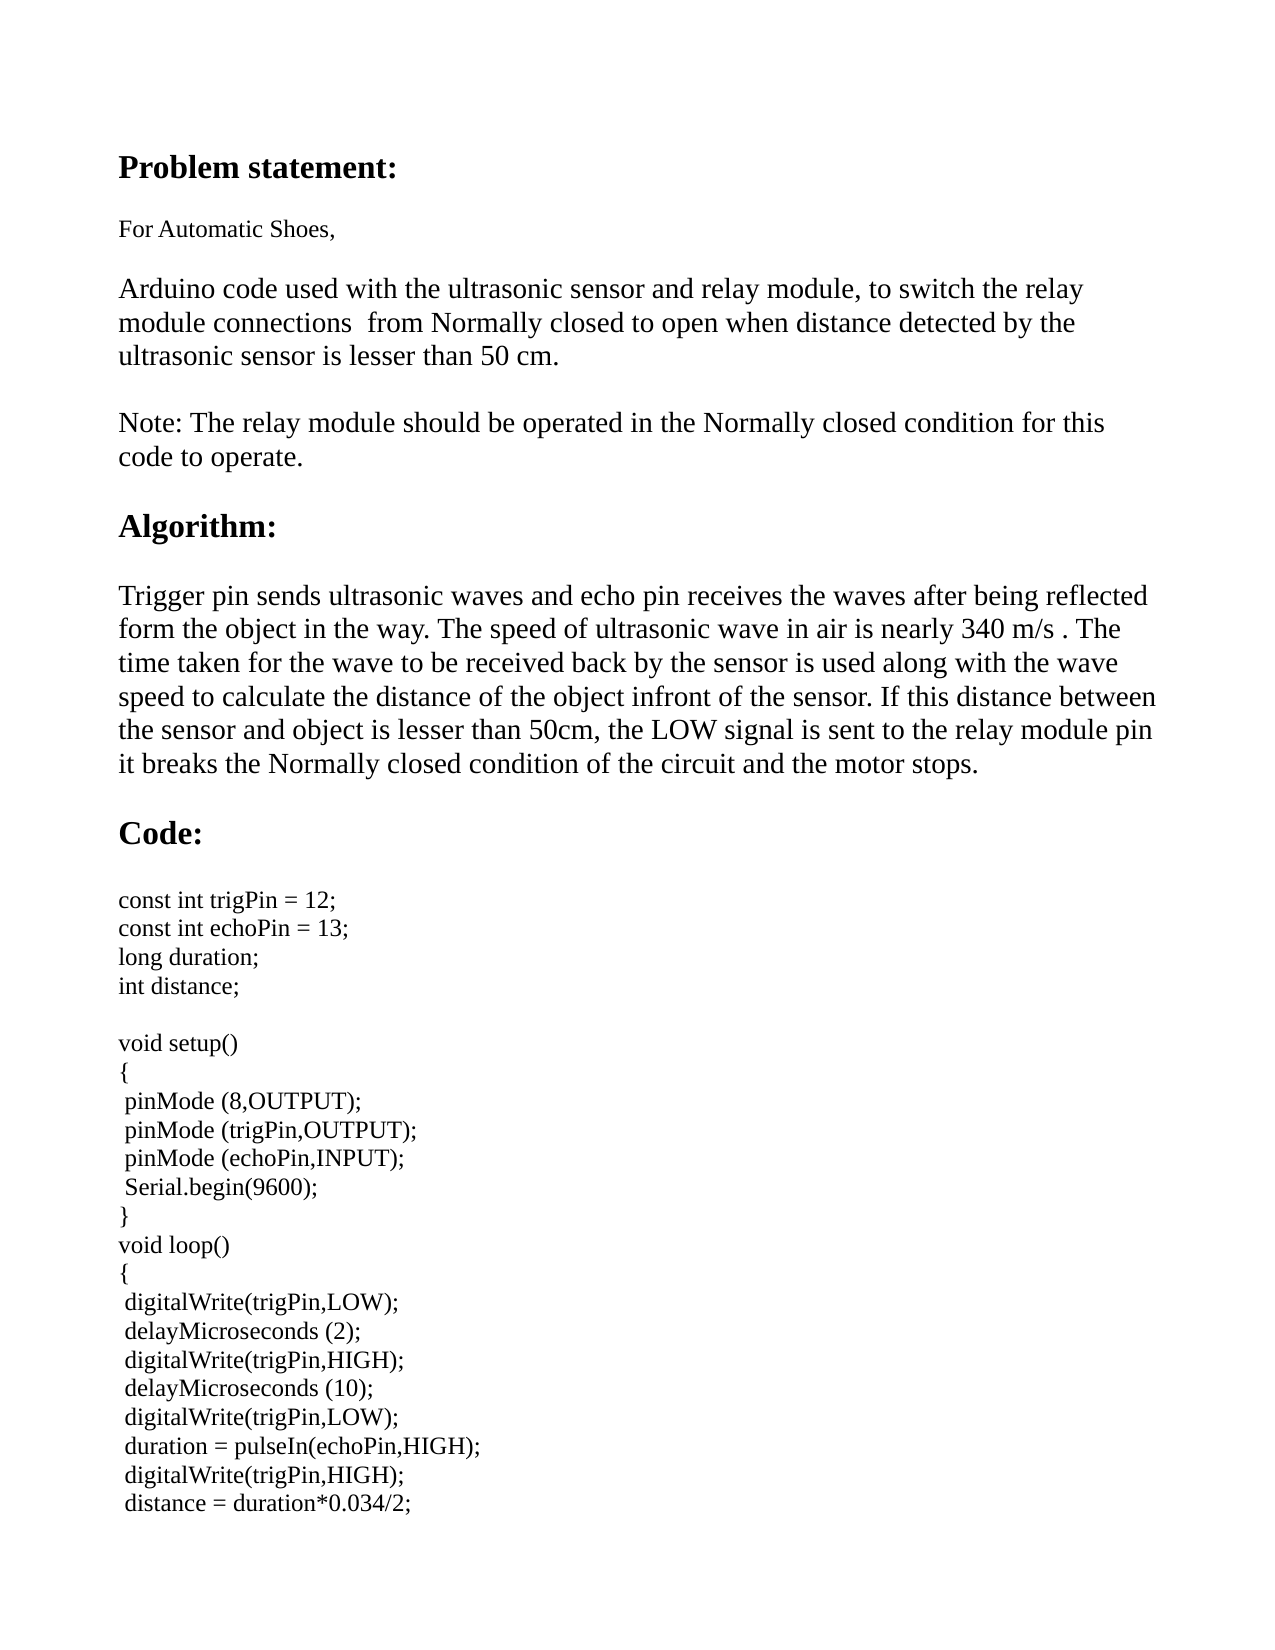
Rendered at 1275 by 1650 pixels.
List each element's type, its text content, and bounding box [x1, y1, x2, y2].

text For Automatic Shoes, [118, 214, 1157, 243]
text Algorithm: [118, 506, 1157, 544]
text digitalWrite(trigPin,LOW); [118, 1402, 1157, 1431]
text Trigger pin sends ultrasonic waves and echo pin receives the waves after being reflected form the object in the way. The speed of ultrasonic wave in air is nearly 340 m/s . The time taken for the wave to be received back by the sensor is used along with the wave speed to calculate the distance of the object infront of the sensor. If this distance between the sensor and object is lesser than 50cm, the LOW signal is sent to the relay module pin it breaks the Normally closed condition of the circuit and the motor stops. [118, 578, 1157, 779]
text Problem statement: [118, 147, 1157, 185]
text void loop() [118, 1230, 1157, 1258]
text Arduino code used with the ultrasonic sensor and relay module, to switch the relay module connections from Normally closed to open when distance detected by the ultrasonic sensor is lesser than 50 cm. [118, 271, 1157, 372]
text const int echoPin = 13; [118, 913, 1157, 942]
text digitalWrite(trigPin,LOW); [118, 1287, 1157, 1316]
text distance = duration*0.034/2; [118, 1488, 1157, 1517]
text delayMicroseconds (10); [118, 1373, 1157, 1402]
text { [118, 1258, 1157, 1287]
text delayMicroseconds (2); [118, 1316, 1157, 1345]
text duration = pulseIn(echoPin,HIGH); [118, 1431, 1157, 1460]
text digitalWrite(trigPin,HIGH); [118, 1460, 1157, 1488]
text int distance; [118, 971, 1157, 1000]
text long duration; [118, 942, 1157, 971]
text digitalWrite(trigPin,HIGH); [118, 1345, 1157, 1373]
text void setup() [118, 1028, 1157, 1057]
text { [118, 1057, 1157, 1086]
text Serial.begin(9600); [118, 1172, 1157, 1201]
text } [118, 1201, 1157, 1230]
text pinMode (echoPin,INPUT); [118, 1143, 1157, 1172]
text Note: The relay module should be operated in the Normally closed condition for this code to operate. [118, 406, 1157, 473]
text pinMode (trigPin,OUTPUT); [118, 1115, 1157, 1143]
text Code: [118, 813, 1157, 851]
text pinMode (8,OUTPUT); [118, 1086, 1157, 1115]
text const int trigPin = 12; [118, 885, 1157, 913]
